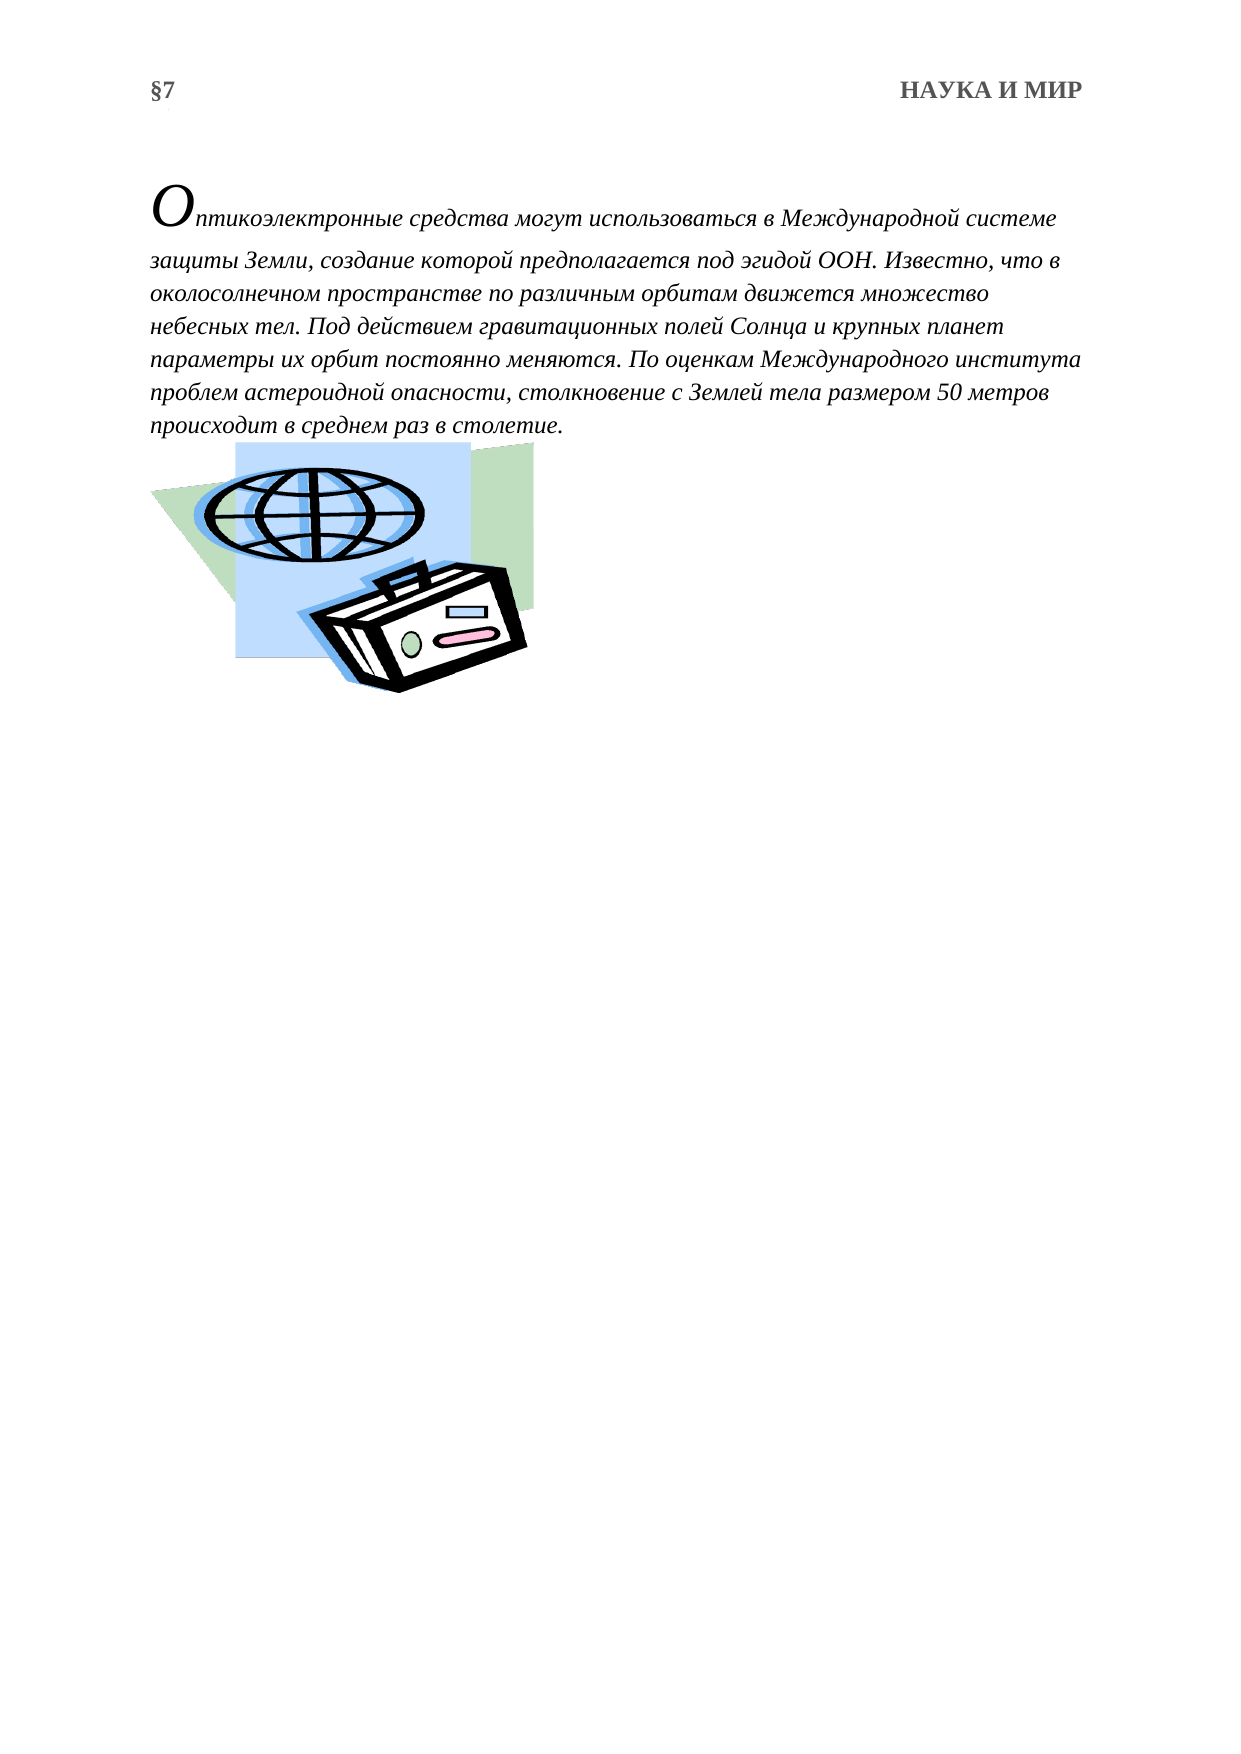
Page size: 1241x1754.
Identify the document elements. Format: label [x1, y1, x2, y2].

picture [150, 442, 534, 693]
